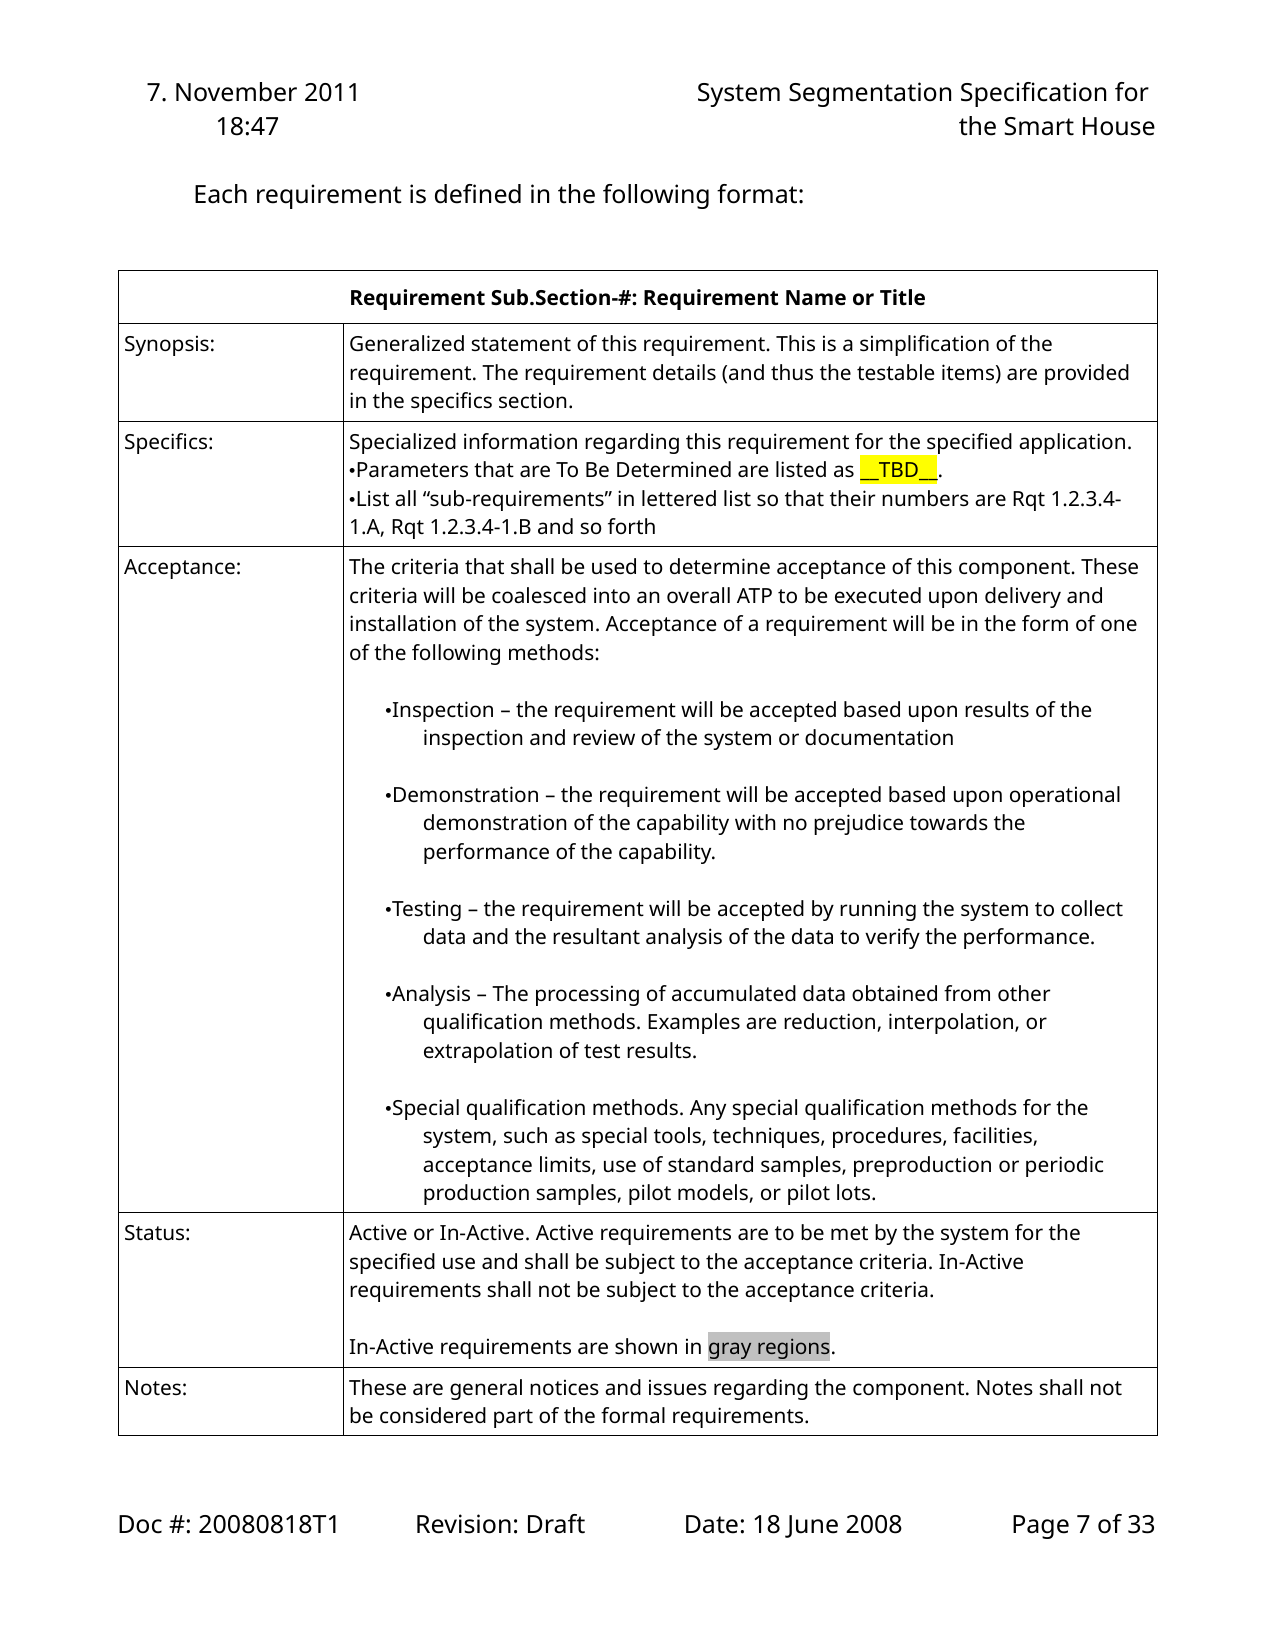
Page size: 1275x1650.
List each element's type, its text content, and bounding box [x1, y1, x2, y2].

table_cell Status: [119, 1213, 343, 1366]
table_cell Specifics: [119, 422, 343, 546]
table_cell The criteria that shall be used to determine acceptance of this component. These criteria will be coalesced into an overall ATP to be executed upon delivery and installation of the system. Acceptance of a requirement will be in the form of one of the following methods: Inspection – the requirement will be accepted based upon results of the inspection and review of the system or documentation Demonstration – the requirement will be accepted based upon operational demonstration of the capability with no prejudice towards the performance of the capability. Testing – the requirement will be accepted by running the system to collect data and the resultant analysis of the data to verify the performance. Analysis – The processing of accumulated data obtained from other qualification methods. Examples are reduction, interpolation, or extrapolation of test results. Special qualification methods. Any special qualification methods for the system, such as special tools, techniques, procedures, facilities, acceptance limits, use of standard samples, preproduction or periodic production samples, pilot models, or pilot lots. [344, 547, 1157, 1212]
table_cell These are general notices and issues regarding the component. Notes shall not be considered part of the formal requirements. [344, 1368, 1157, 1435]
table_cell Generalized statement of this requirement. This is a simplification of the requirement. The requirement details (and thus the testable items) are provided in the specifics section. [344, 324, 1157, 421]
table_header Requirement Sub.Section-#: Requirement Name or Title [119, 271, 1157, 323]
table_cell Specialized information regarding this requirement for the specified application. Parameters that are To Be Determined are listed as __TBD__. List all “sub-requirements” in lettered list so that their numbers are Rqt 1.2.3.4-1.A, Rqt 1.2.3.4-1.B and so forth [344, 422, 1157, 546]
table_cell Notes: [119, 1368, 343, 1435]
table_cell Acceptance: [119, 547, 343, 1212]
table_cell Active or In-Active. Active requirements are to be met by the system for the specified use and shall be subject to the acceptance criteria. In-Active requirements shall not be subject to the acceptance criteria. In-Active requirements are shown in gray regions. [344, 1213, 1157, 1366]
table_cell Synopsis: [119, 324, 343, 421]
text Each requirement is defined in the following format: [118, 177, 1157, 211]
